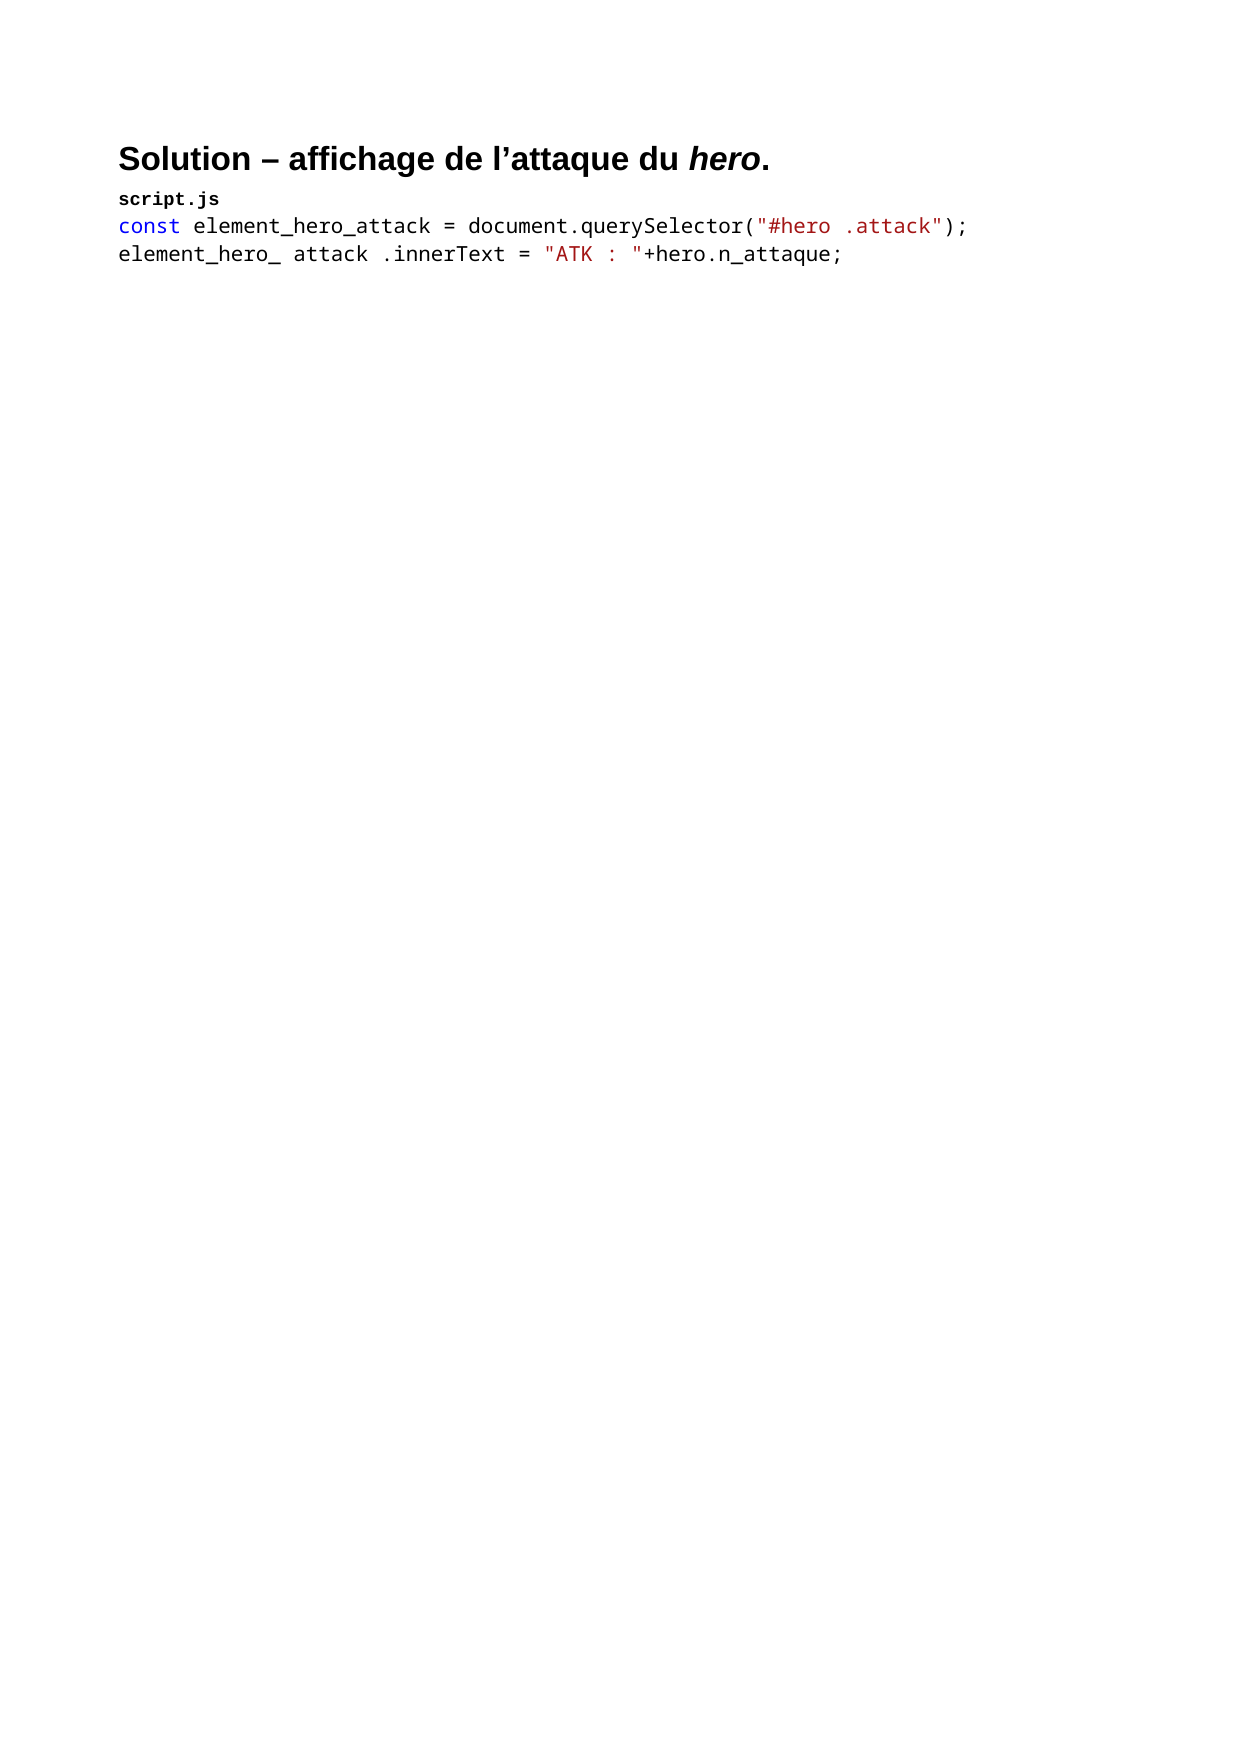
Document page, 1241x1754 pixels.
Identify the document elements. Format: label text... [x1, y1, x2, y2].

text element_hero_ attack .innerText = "ATK : "+hero.n_attaque; [118, 239, 1122, 268]
subtitle Solution – affichage de l’attaque du hero. [118, 139, 1122, 177]
text script.js [118, 190, 1122, 211]
text const element_hero_attack = document.querySelector("#hero .attack"); [118, 211, 1122, 239]
